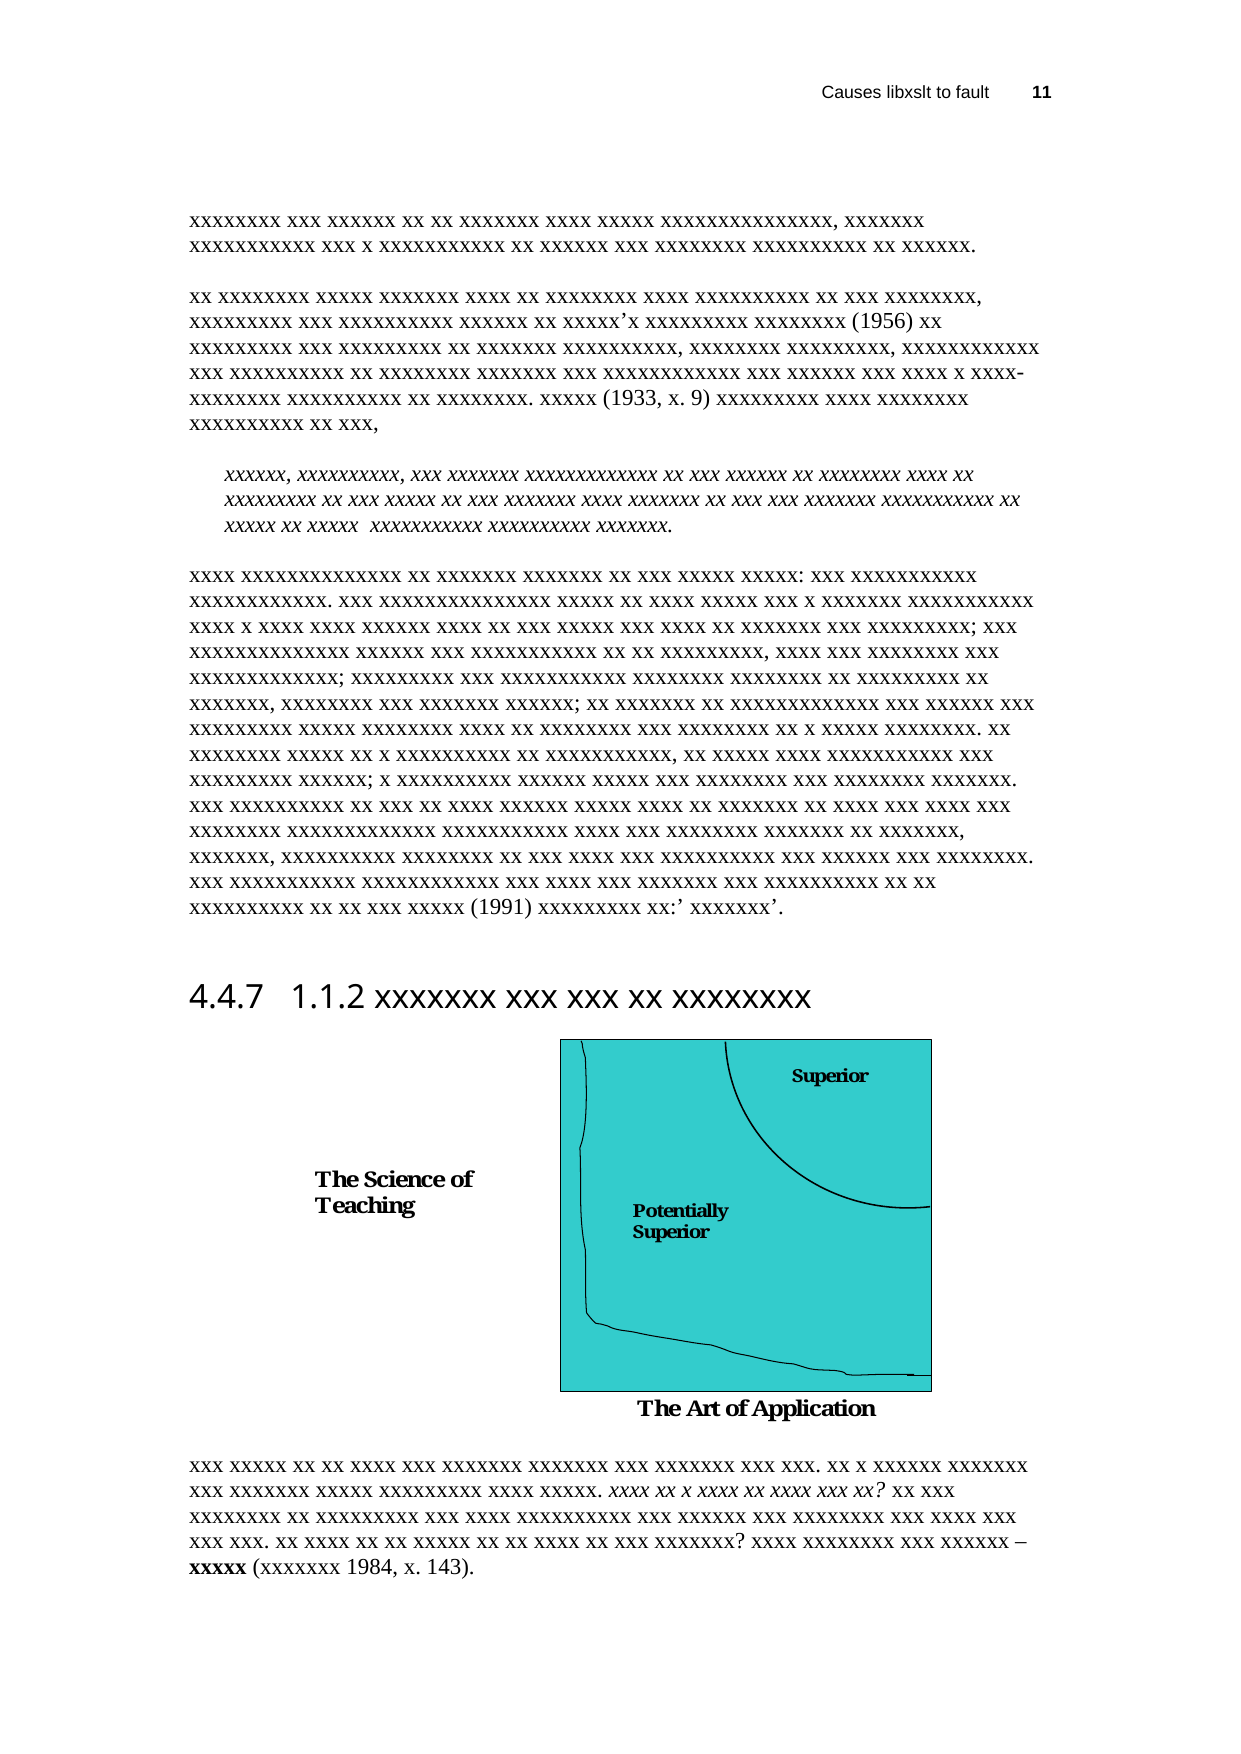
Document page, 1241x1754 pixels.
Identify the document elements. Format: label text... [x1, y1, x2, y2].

text xxxxxx, xxxxxxxxxx, xxx xxxxxxx xxxxxxxxxxxxx xx xxx xxxxxx xx xxxxxxxx xxxx xx xxxxxxxxx xx xxx xxxxx xx xxx xxxxxxx xxxx xxxxxxx xx xxx xxx xxxxxxx xxxxxxxxxxx xx xxxxx xx xxxxx xxxxxxxxxxx xxxxxxxxxx xxxxxxx. [224, 461, 1051, 537]
text xxx xxxxx xx xx xxxx xxx xxxxxxx xxxxxxx xxx xxxxxxx xxx xxx. xx x xxxxxx xxxxxxx xxx xxxxxxx xxxxx xxxxxxxxx xxxx xxxxx. xxxx xx x xxxx xx xxxx xxx xx? xx xxx xxxxxxxx xx xxxxxxxxx xxx xxxx xxxxxxxxxx xxx xxxxxx xxx xxxxxxxx xxx xxxx xxx xxx xxx. xx xxxx xx xx xxxxx xx xx xxxx xx xxx xxxxxxx? xxxx xxxxxxxx xxx xxxxxx – xxxxx (xxxxxxx 1984, x. 143). [189, 1451, 1051, 1579]
text xxxx xxxxxxxxxxxxxx xx xxxxxxx xxxxxxx xx xxx xxxxx xxxxx: xxx xxxxxxxxxxx xxxxxxxxxxxx. xxx xxxxxxxxxxxxxxx xxxxx xx xxxx xxxxx xxx x xxxxxxx xxxxxxxxxxx xxxx x xxxx xxxx xxxxxx xxxx xx xxx xxxxx xxx xxxx xx xxxxxxx xxx xxxxxxxxx; xxx xxxxxxxxxxxxxx xxxxxx xxx xxxxxxxxxxx xx xx xxxxxxxxx, xxxx xxx xxxxxxxx xxx xxxxxxxxxxxxx; xxxxxxxxx xxx xxxxxxxxxxx xxxxxxxx xxxxxxxx xx xxxxxxxxx xx xxxxxxx, xxxxxxxx xxx xxxxxxx xxxxxx; xx xxxxxxx xx xxxxxxxxxxxxx xxx xxxxxx xxx xxxxxxxxx xxxxx xxxxxxxx xxxx xx xxxxxxxx xxx xxxxxxxx xx x xxxxx xxxxxxxx. xx xxxxxxxx xxxxx xx x xxxxxxxxxx xx xxxxxxxxxxx, xx xxxxx xxxx xxxxxxxxxxx xxx xxxxxxxxx xxxxxx; x xxxxxxxxxx xxxxxx xxxxx xxx xxxxxxxx xxx xxxxxxxx xxxxxxx. xxx xxxxxxxxxx xx xxx xx xxxx xxxxxx xxxxx xxxx xx xxxxxxx xx xxxx xxx xxxx xxx xxxxxxxx xxxxxxxxxxxxx xxxxxxxxxxx xxxx xxx xxxxxxxx xxxxxxx xx xxxxxxx, xxxxxxx, xxxxxxxxxx xxxxxxxx xx xxx xxxx xxx xxxxxxxxxx xxx xxxxxx xxx xxxxxxxx. xxx xxxxxxxxxxx xxxxxxxxxxxx xxx xxxx xxx xxxxxxx xxx xxxxxxxxxx xx xx xxxxxxxxxx xx xx xxx xxxxx (1991) xxxxxxxxx xx:’ xxxxxxx’. [189, 562, 1051, 919]
subtitle 1.1.2 xxxxxxx xxx xxx xx xxxxxxxx [189, 973, 1051, 1018]
text xxxxxxxx xxx xxxxxx xx xx xxxxxxx xxxx xxxxx xxxxxxxxxxxxxxx, xxxxxxx xxxxxxxxxxx xxx x xxxxxxxxxxx xx xxxxxx xxx xxxxxxxx xxxxxxxxxx xx xxxxxx. [189, 207, 1051, 258]
text xx xxxxxxxx xxxxx xxxxxxx xxxx xx xxxxxxxx xxxx xxxxxxxxxx xx xxx xxxxxxxx, xxxxxxxxx xxx xxxxxxxxxx xxxxxx xx xxxxx’x xxxxxxxxx xxxxxxxx (1956) xx xxxxxxxxx xxx xxxxxxxxx xx xxxxxxx xxxxxxxxxx, xxxxxxxx xxxxxxxxx, xxxxxxxxxxxx xxx xxxxxxxxxx xx xxxxxxxx xxxxxxx xxx xxxxxxxxxxxx xxx xxxxxx xxx xxxx x xxxx-xxxxxxxx xxxxxxxxxx xx xxxxxxxx. xxxxx (1933, x. 9) xxxxxxxxx xxxx xxxxxxxx xxxxxxxxxx xx xxx, [189, 283, 1051, 436]
